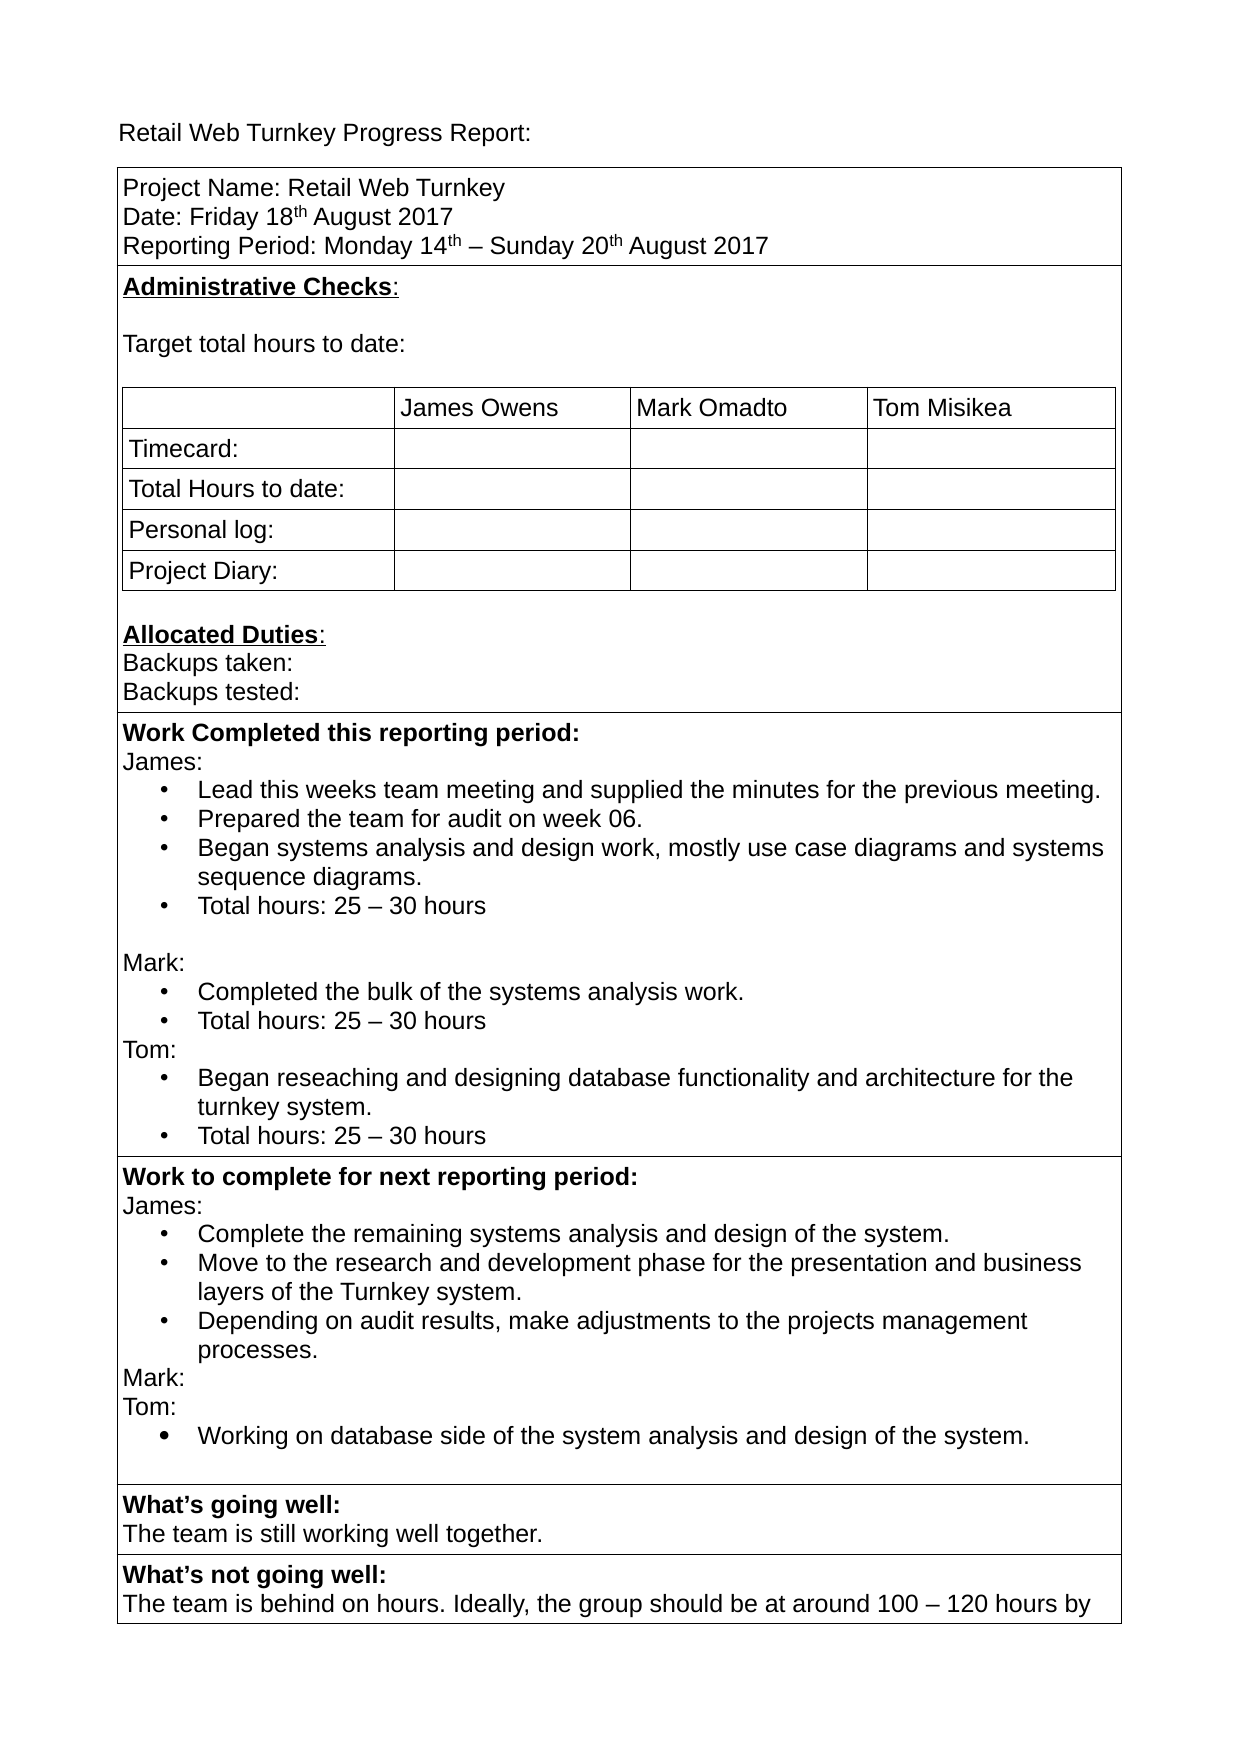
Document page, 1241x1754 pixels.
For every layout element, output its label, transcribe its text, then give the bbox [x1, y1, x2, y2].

table_cell What’s not going well: The team is behind on hours. Ideally, the group should be at around 100 – 120 hours by [118, 1555, 1121, 1623]
table_cell Administrative Checks: Target total hours to date: Allocated Duties: Backups taken: Backups tested: [118, 266, 1121, 712]
table_cell [395, 429, 630, 468]
table_cell Timecard: [123, 429, 394, 468]
table_cell [631, 551, 867, 590]
table_header Tom Misikea [868, 388, 1115, 427]
table_header Mark Omadto [631, 388, 867, 427]
table_cell [395, 551, 630, 590]
text Retail Web Turnkey Progress Report: [118, 118, 1122, 147]
table_cell Total Hours to date: [123, 469, 394, 509]
table_cell [631, 510, 867, 549]
table_cell Work to complete for next reporting period: James: Complete the remaining systems analysis and design of the system. Move to the research and development phase for the presentation and business layers of the Turnkey system. Depending on audit results, make adjustments to the projects management processes. Mark: Tom: Working on database side of the system analysis and design of the system. [118, 1157, 1121, 1484]
table_cell [395, 469, 630, 509]
table_cell [868, 469, 1115, 509]
table_cell [631, 469, 867, 509]
table_cell Work Completed this reporting period: James: Lead this weeks team meeting and supplied the minutes for the previous meeting. Prepared the team for audit on week 06. Began systems analysis and design work, mostly use case diagrams and systems sequence diagrams. Total hours: 25 – 30 hours Mark: Completed the bulk of the systems analysis work. Total hours: 25 – 30 hours Tom: Began reseaching and designing database functionality and architecture for the turnkey system. Total hours: 25 – 30 hours [118, 713, 1121, 1156]
table_cell [395, 510, 630, 549]
table_cell [631, 429, 867, 468]
table_cell [868, 551, 1115, 590]
table_cell Personal log: [123, 510, 394, 549]
table_cell Project Diary: [123, 551, 394, 590]
table_cell What’s going well: The team is still working well together. [118, 1485, 1121, 1554]
table_cell [868, 510, 1115, 549]
table_cell [868, 429, 1115, 468]
table_header Project Name: Retail Web Turnkey Date: Friday 18th August 2017 Reporting Period: Monday 14th – Sunday 20th August 2017 [118, 168, 1121, 265]
table_header James Owens [395, 388, 630, 427]
table_header [123, 388, 394, 427]
